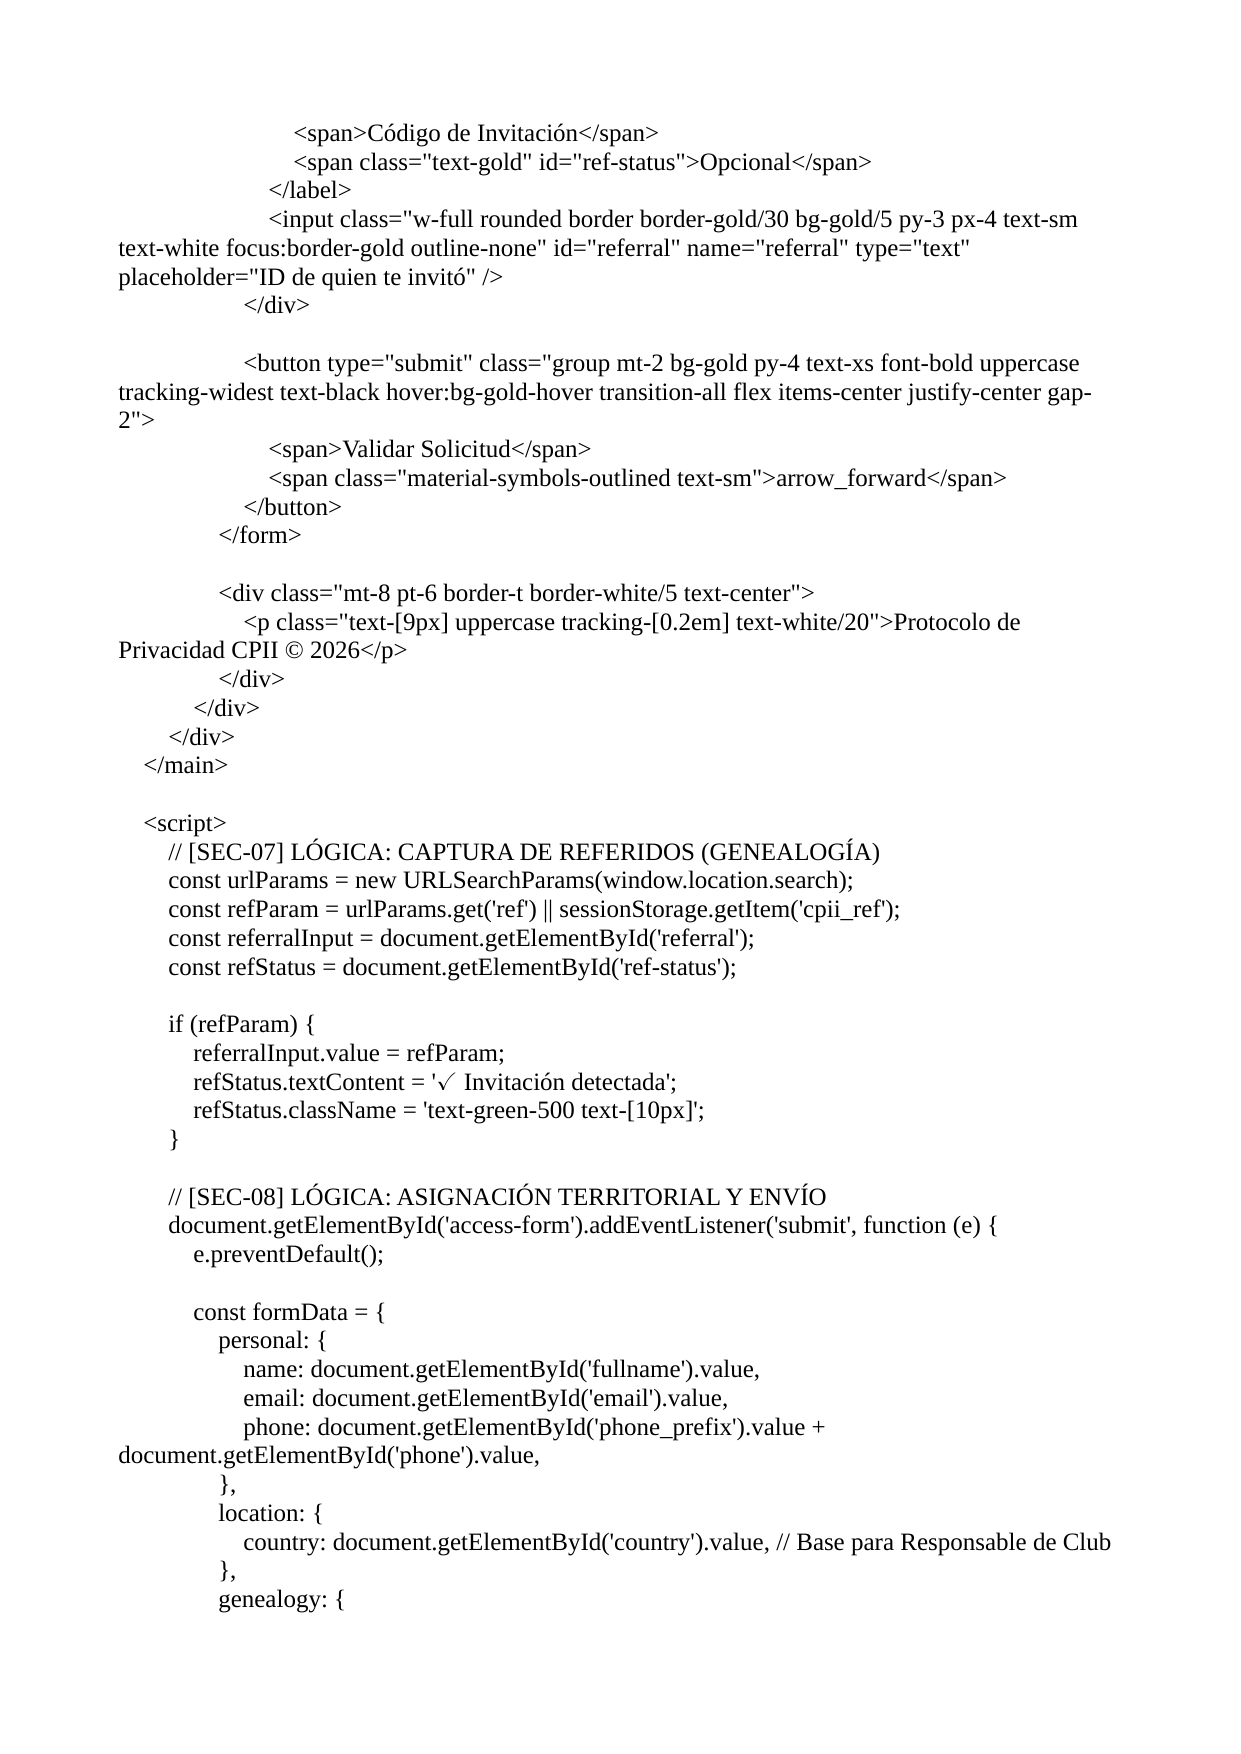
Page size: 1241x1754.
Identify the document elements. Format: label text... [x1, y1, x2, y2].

table_cell <span>Código de Invitación</span> <span class="text-gold" id="ref-status">Opcional</span> </label> <input class="w-full rounded border border-gold/30 bg-gold/5 py-3 px-4 text-sm text-white focus:border-gold outline-none" id="referral" name="referral" type="text" placeholder="ID de quien te invitó" /> </div> <button type="submit" class="group mt-2 bg-gold py-4 text-xs font-bold uppercase tracking-widest text-black hover:bg-gold-hover transition-all flex items-center justify-center gap-2"> <span>Validar Solicitud</span> <span class="material-symbols-outlined text-sm">arrow_forward</span> </button> </form> <div class="mt-8 pt-6 border-t border-white/5 text-center"> <p class="text-[9px] uppercase tracking-[0.2em] text-white/20">Protocolo de Privacidad CPII © 2026</p> </div> </div> </div> </main> <script> // [SEC-07] LÓGICA: CAPTURA DE REFERIDOS (GENEALOGÍA) const urlParams = new URLSearchParams(window.location.search); const refParam = urlParams.get('ref') || sessionStorage.getItem('cpii_ref'); const referralInput = document.getElementById('referral'); const refStatus = document.getElementById('ref-status'); if (refParam) { referralInput.value = refParam; refStatus.textContent = '✓ Invitación detectada'; refStatus.className = 'text-green-500 text-[10px]'; } // [SEC-08] LÓGICA: ASIGNACIÓN TERRITORIAL Y ENVÍO document.getElementById('access-form').addEventListener('submit', function (e) { e.preventDefault(); const formData = { personal: { name: document.getElementById('fullname').value, email: document.getElementById('email').value, phone: document.getElementById('phone_prefix').value + document.getElementById('phone').value, }, location: { country: document.getElementById('country').value, // Base para Responsable de Club }, genealogy: { [118, 118, 1122, 1613]
